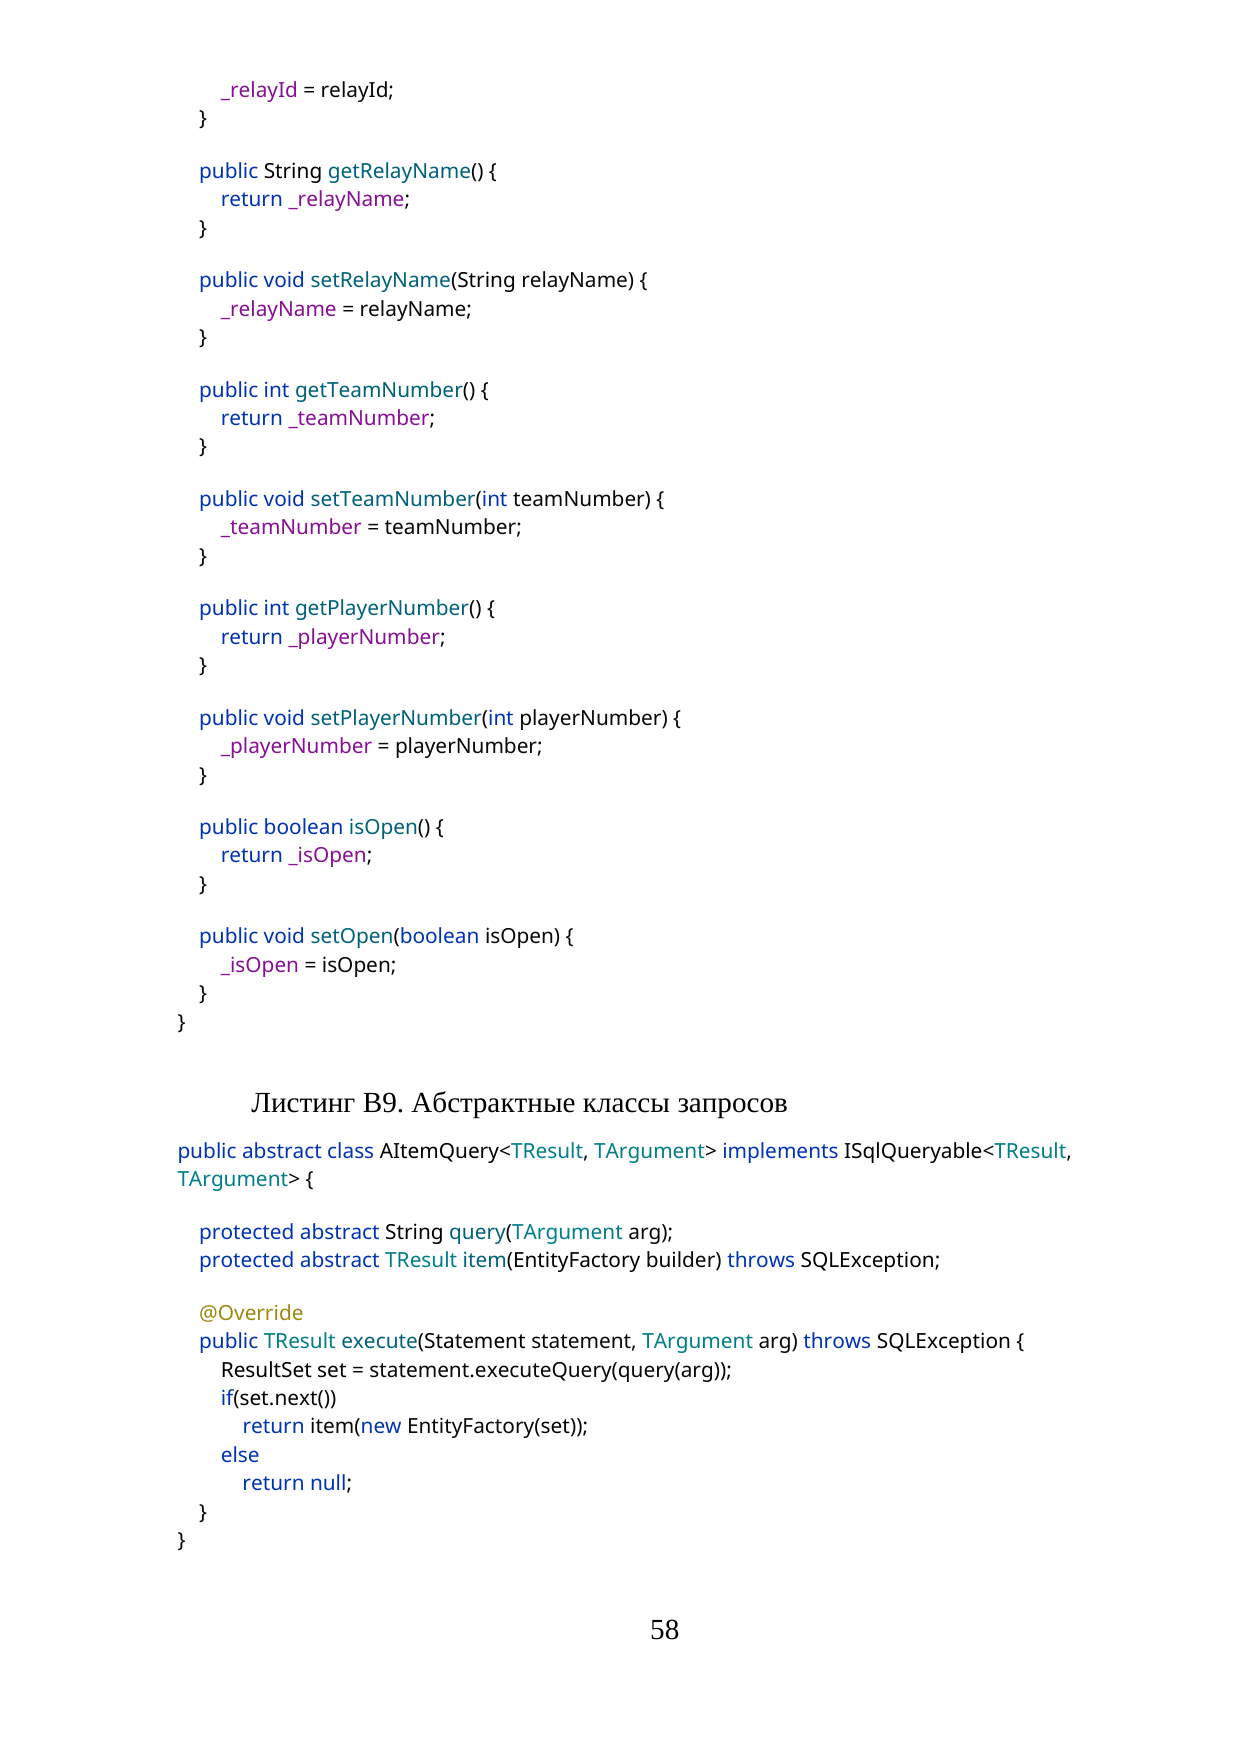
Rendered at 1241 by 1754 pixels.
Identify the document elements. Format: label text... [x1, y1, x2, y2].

text public abstract class AItemQuery<TResult, TArgument> implements ISqlQueryable<TResult, TArgument> { protected abstract String query(TArgument arg); protected abstract TResult item(EntityFactory builder) throws SQLException; @Override public TResult execute(Statement statement, TArgument arg) throws SQLException { ResultSet set = statement.executeQuery(query(arg)); if(set.next()) return item(new EntityFactory(set)); else return null; } } [177, 1136, 1152, 1554]
text Листинг B9. Абстрактные классы запросов [177, 1086, 1152, 1119]
text _relayId = relayId; } public String getRelayName() { return _relayName; } public void setRelayName(String relayName) { _relayName = relayName; } public int getTeamNumber() { return _teamNumber; } public void setTeamNumber(int teamNumber) { _teamNumber = teamNumber; } public int getPlayerNumber() { return _playerNumber; } public void setPlayerNumber(int playerNumber) { _playerNumber = playerNumber; } public boolean isOpen() { return _isOpen; } public void setOpen(boolean isOpen) { _isOpen = isOpen; } } [177, 75, 1152, 1035]
